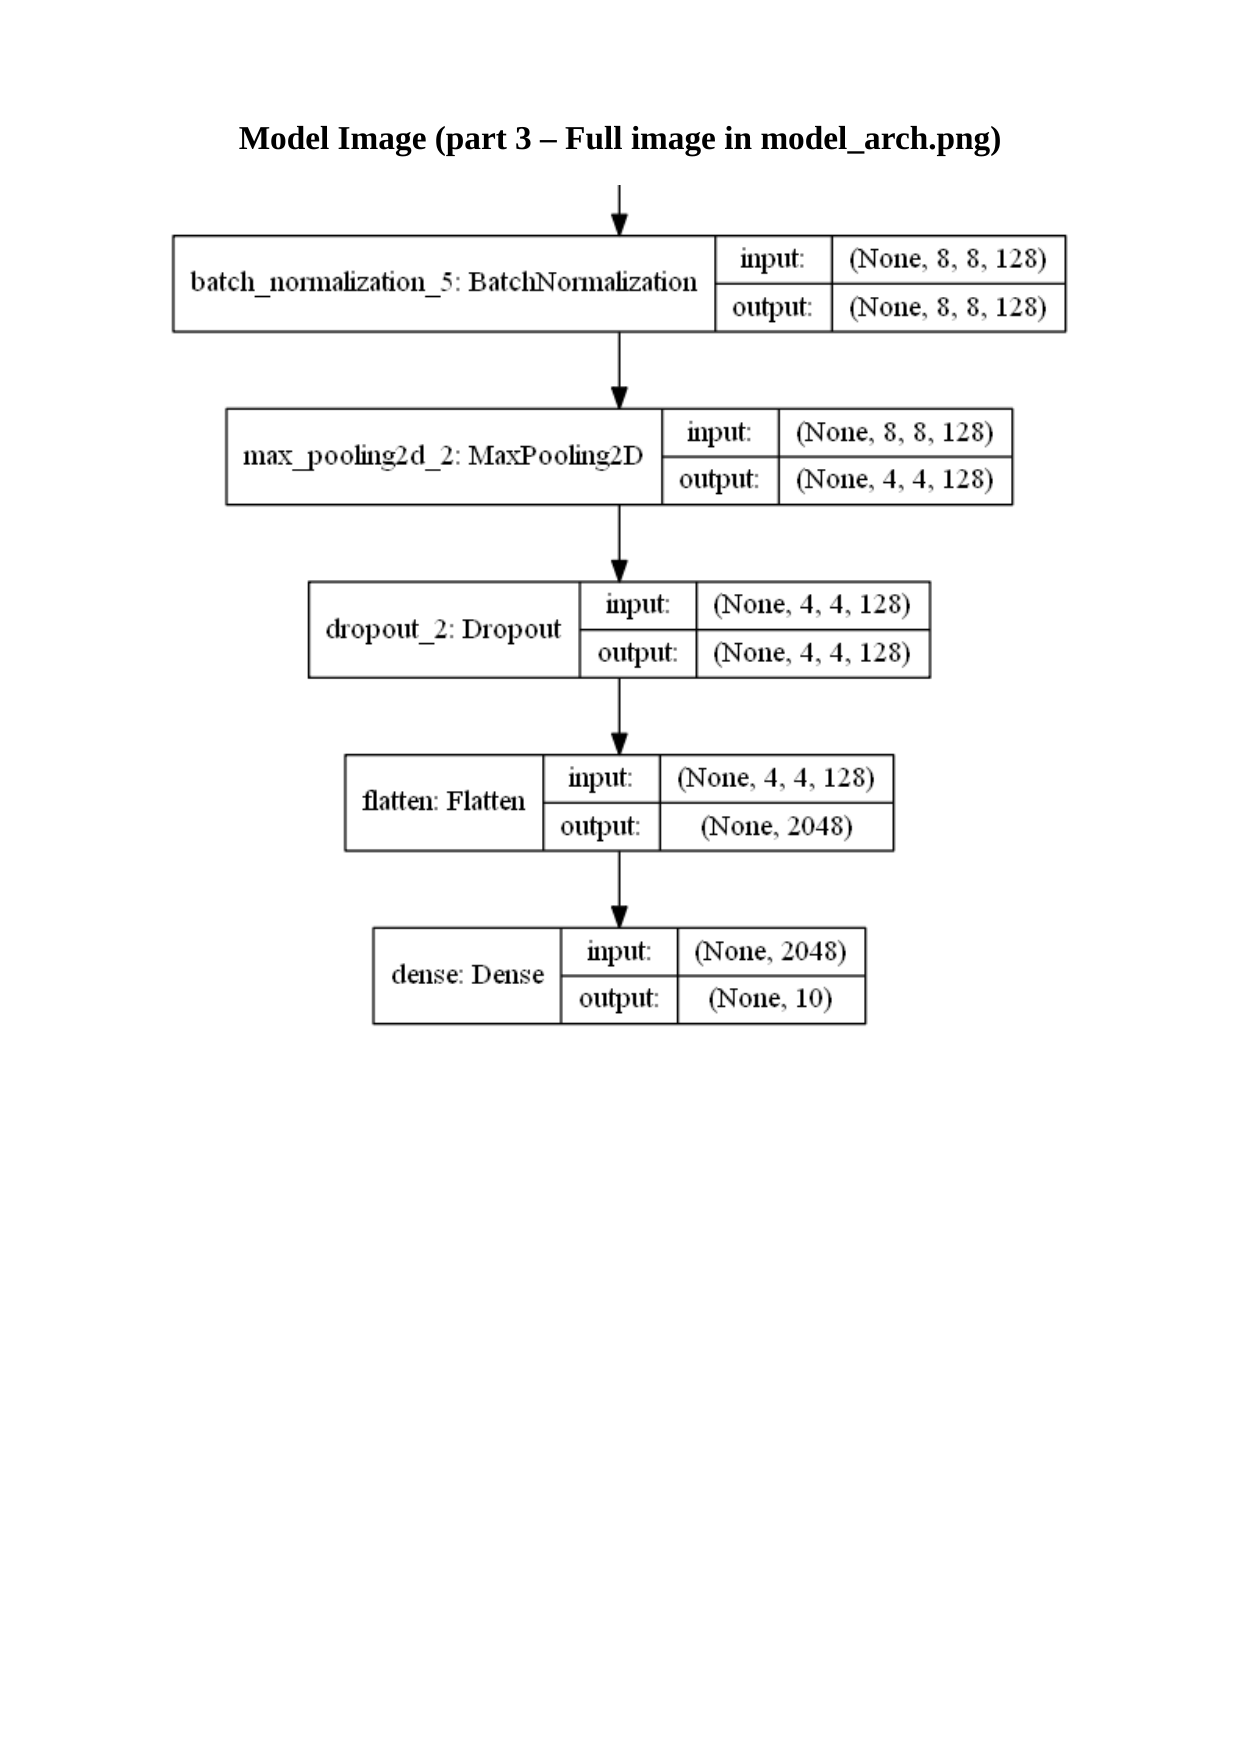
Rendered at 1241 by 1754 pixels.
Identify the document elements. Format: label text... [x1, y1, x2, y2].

picture [158, 185, 1082, 1034]
text Model Image (part 3 – Full image in model_arch.png) [118, 118, 1122, 156]
